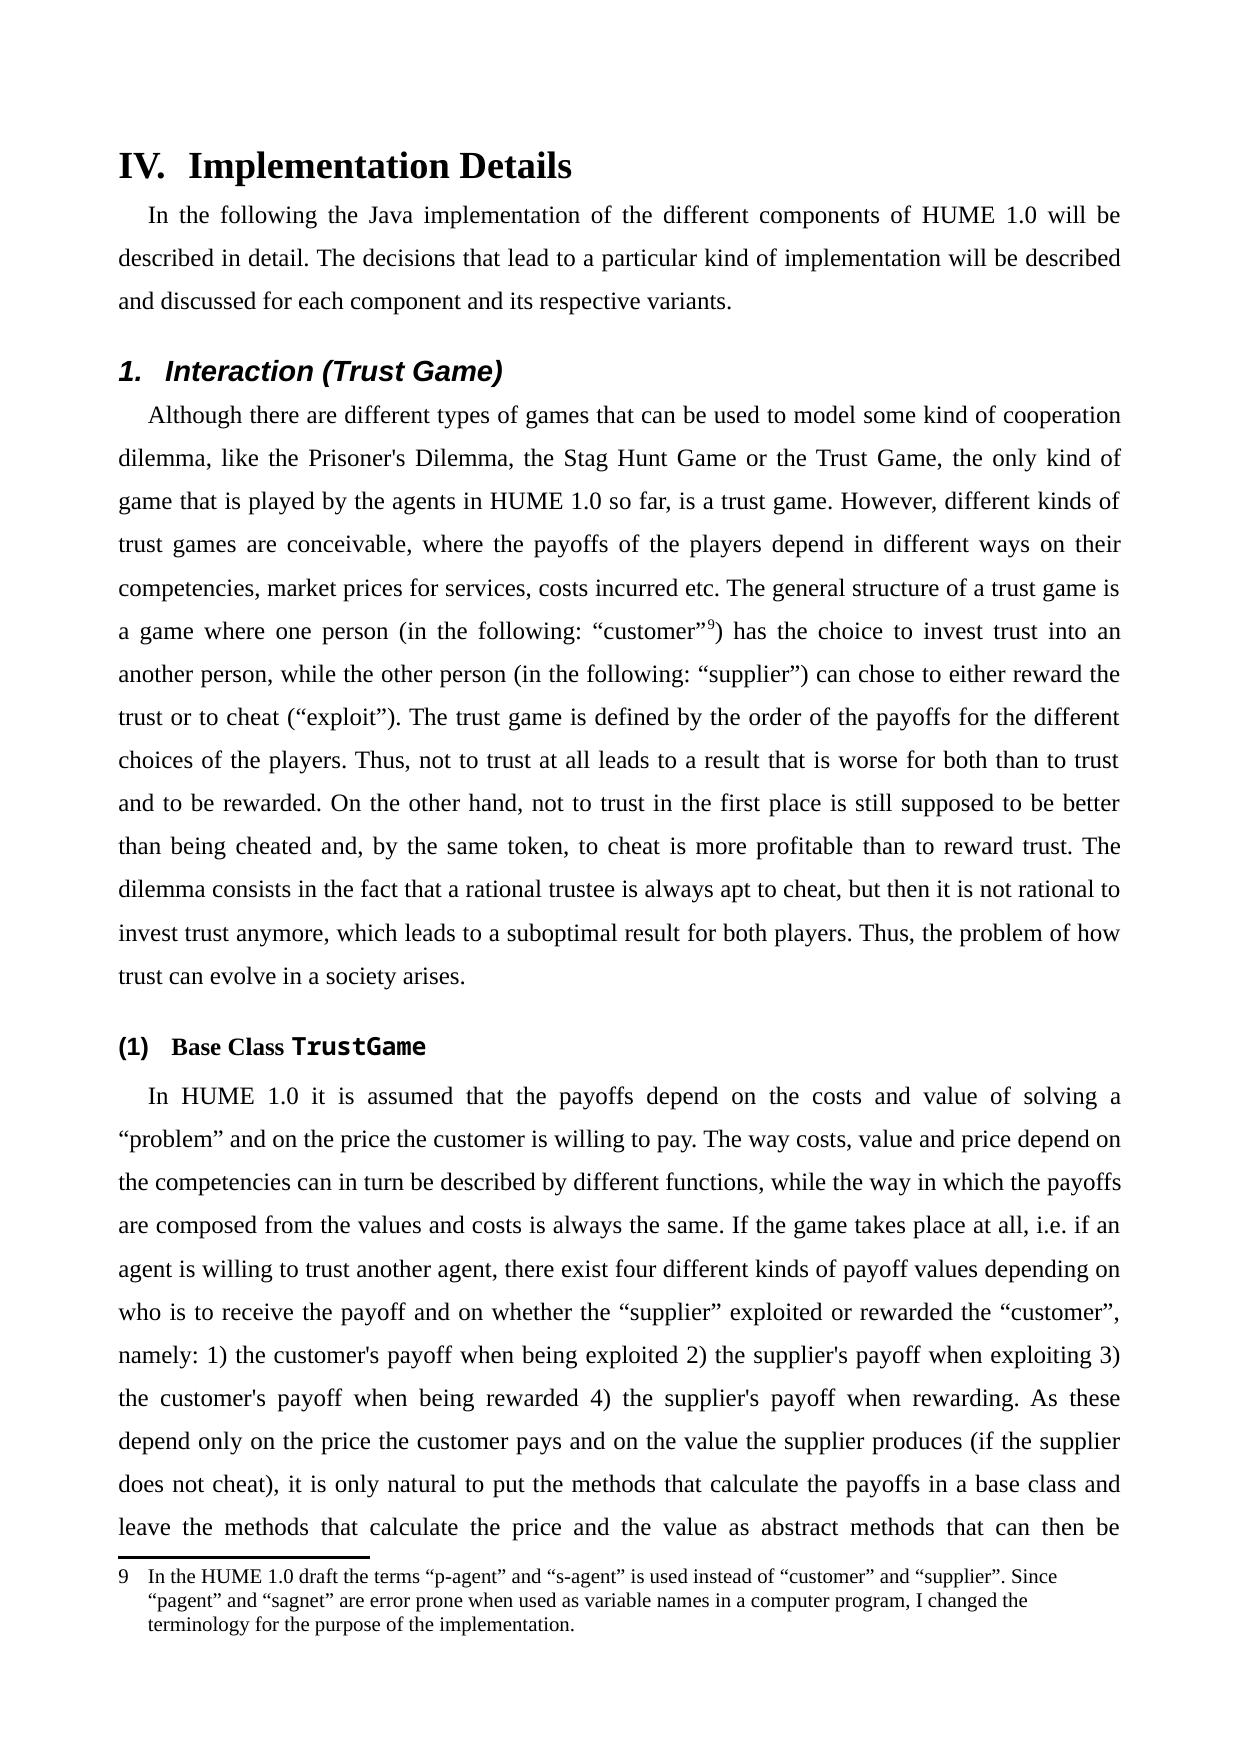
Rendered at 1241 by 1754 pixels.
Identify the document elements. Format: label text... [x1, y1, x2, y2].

text Although there are different types of games that can be used to model some kind of cooperation dilemma, like the Prisoner's Dilemma, the Stag Hunt Game or the Trust Game, the only kind of game that is played by the agents in HUME 1.0 so far, is a trust game. However, different kinds of trust games are conceivable, where the payoffs of the players depend in different ways on their competencies, market prices for services, costs incurred etc. The general structure of a trust game is a game where one person (in the following: “customer”) has the choice to invest trust into an another person, while the other person (in the following: “supplier”) can chose to either reward the trust or to cheat (“exploit”). The trust game is defined by the order of the payoffs for the different choices of the players. Thus, not to trust at all leads to a result that is worse for both than to trust and to be rewarded. On the other hand, not to trust in the first place is still supposed to be better than being cheated and, by the same token, to cheat is more profitable than to reward trust. The dilemma consists in the fact that a rational trustee is always apt to cheat, but then it is not rational to invest trust anymore, which leads to a suboptimal result for both players. Thus, the problem of how trust can evolve in a society arises. [118, 400, 1122, 989]
text In the following the Java implementation of the different components of HUME 1.0 will be described in detail. The decisions that lead to a particular kind of implementation will be described and discussed for each component and its respective variants. [118, 200, 1122, 315]
subtitle Interaction (Trust Game) [118, 354, 1122, 388]
text In HUME 1.0 it is assumed that the payoffs depend on the costs and value of solving a “problem” and on the price the customer is willing to pay. The way costs, value and price depend on the competencies can in turn be described by different functions, while the way in which the payoffs are composed from the values and costs is always the same. If the game takes place at all, i.e. if an agent is willing to trust another agent, there exist four different kinds of payoff values depending on who is to receive the payoff and on whether the “supplier” exploited or rewarded the “customer”, namely: 1) the customer's payoff when being exploited 2) the supplier's payoff when exploiting 3) the customer's payoff when being rewarded 4) the supplier's payoff when rewarding. As these depend only on the price the customer pays and on the value the supplier produces (if the supplier does not cheat), it is only natural to put the methods that calculate the payoffs in a base class and leave the methods that calculate the price and the value as abstract methods that can then be [118, 1081, 1122, 1541]
text In the HUME 1.0 draft the terms “p-agent” and “s-agent” is used instead of “customer” and “supplier”. Since “pagent” and “sagnet” are error prone when used as variable names in a computer program, I changed the terminology for the purpose of the implementation. [118, 1563, 1122, 1636]
subtitle Base Class TrustGame [118, 1029, 1122, 1063]
subtitle Implementation Details [118, 143, 1122, 187]
